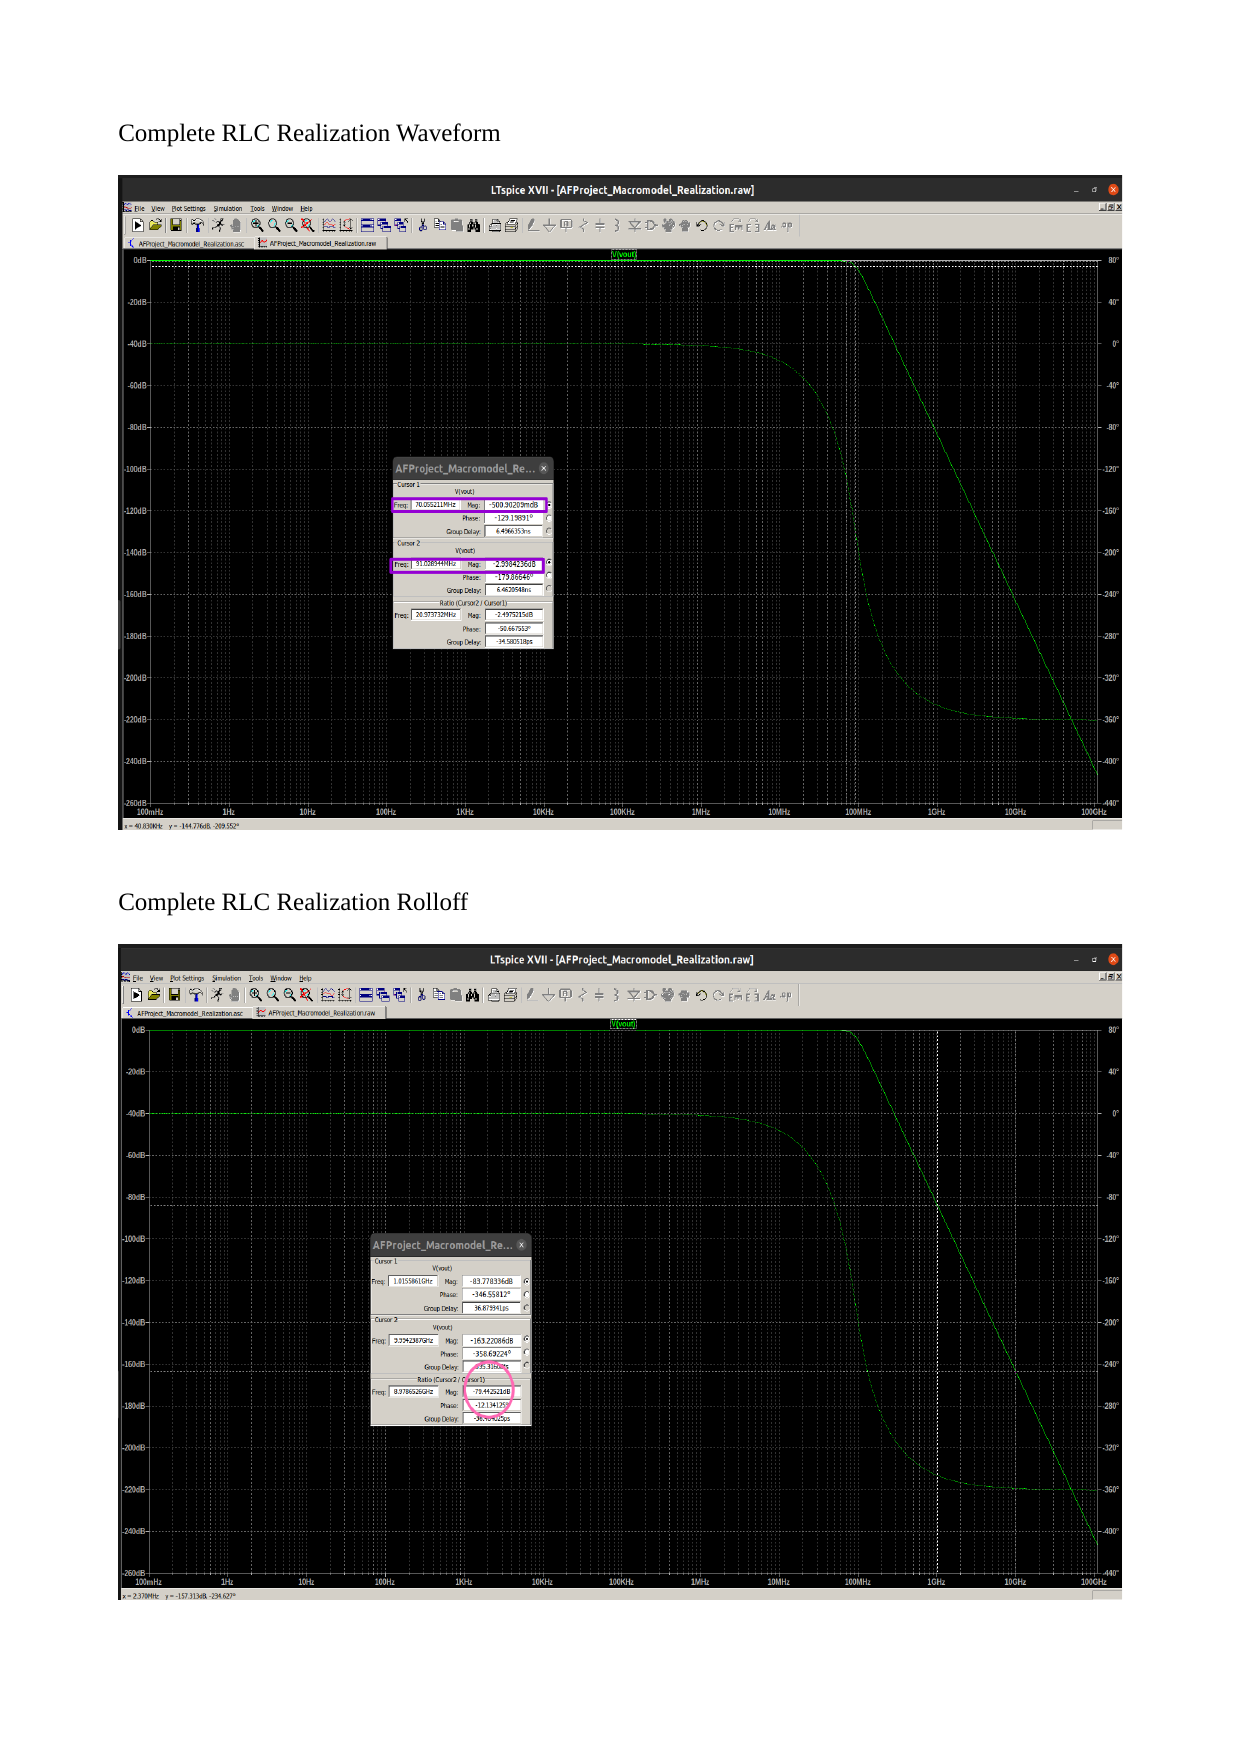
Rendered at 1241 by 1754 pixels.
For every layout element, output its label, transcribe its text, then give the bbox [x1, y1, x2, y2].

text Complete RLC Realization Rolloff [118, 887, 1122, 916]
picture [118, 944, 1123, 1600]
picture [118, 175, 1123, 830]
text Complete RLC Realization Waveform [118, 118, 1122, 147]
